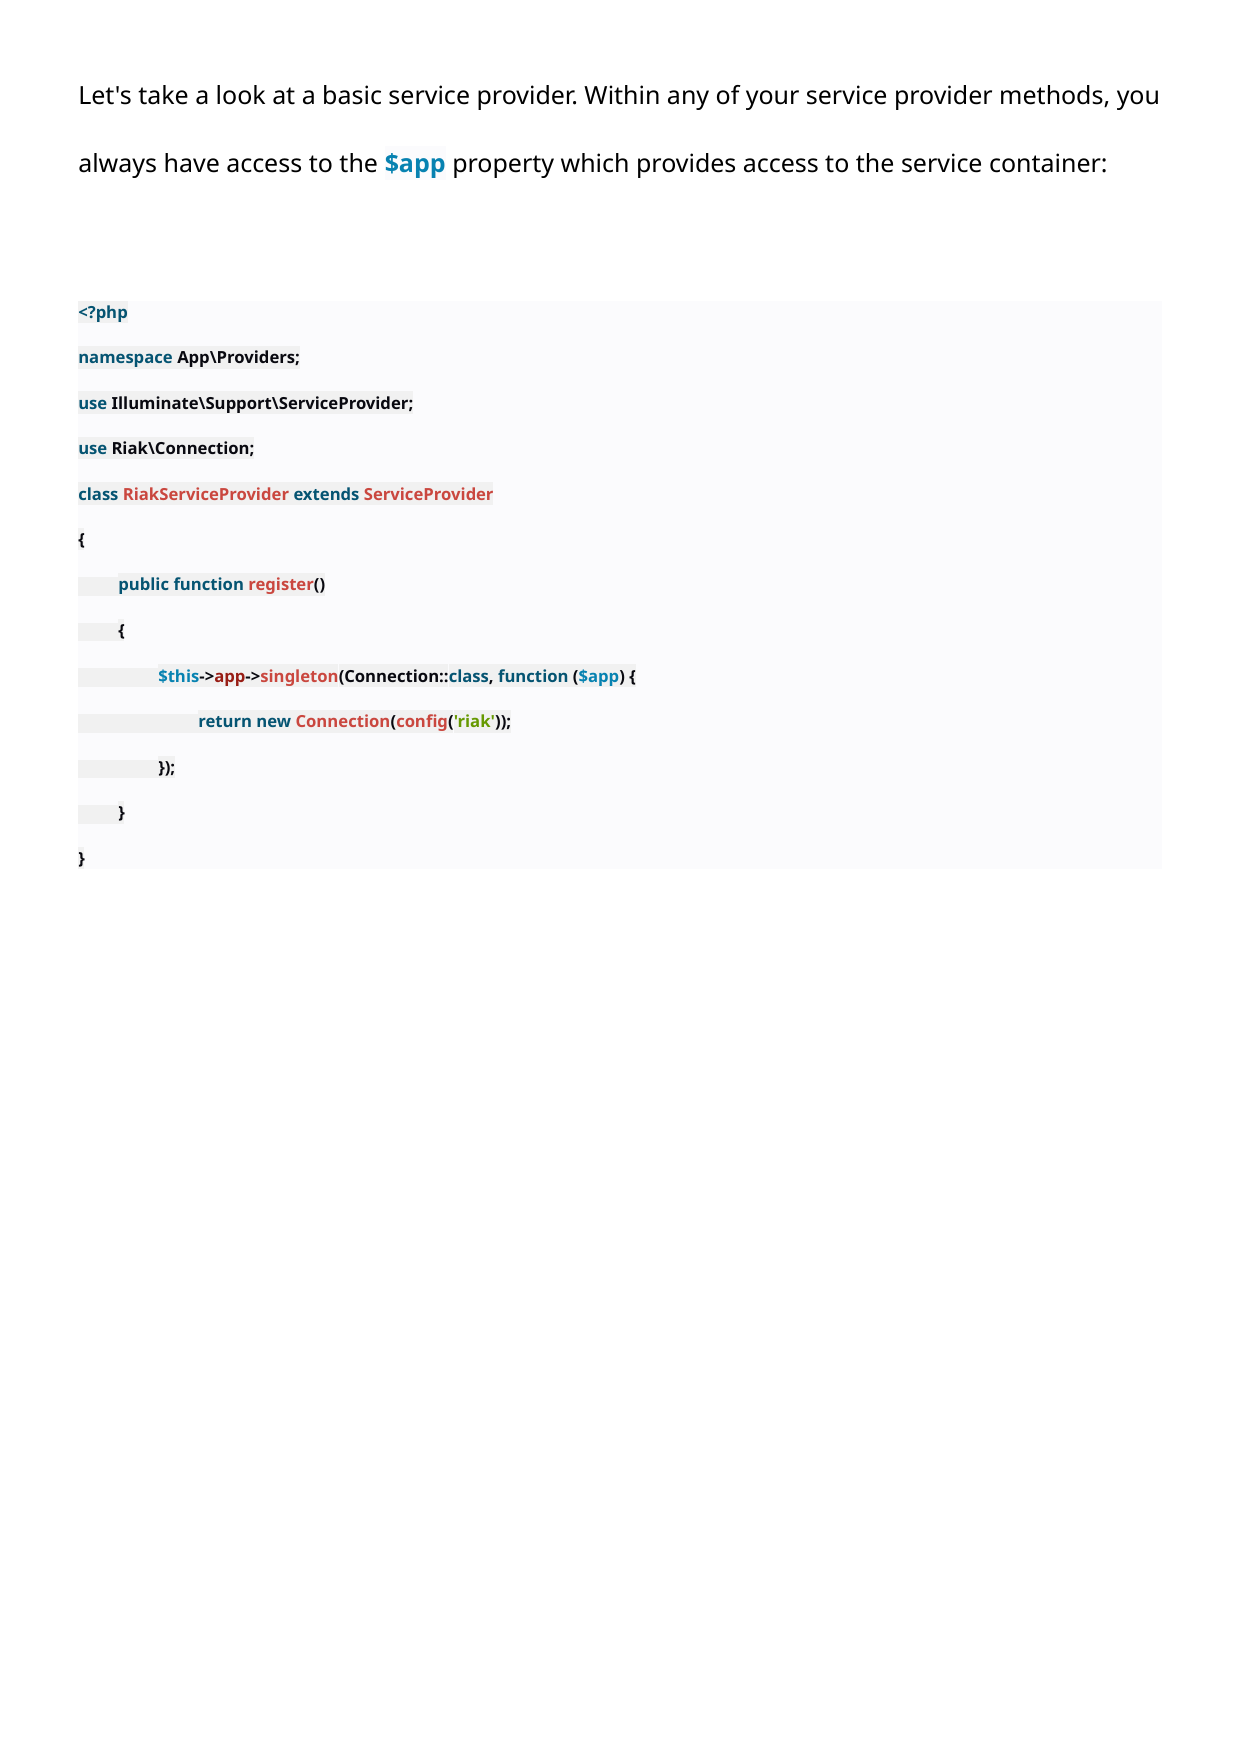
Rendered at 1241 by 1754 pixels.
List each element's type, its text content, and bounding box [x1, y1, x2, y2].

text use Riak\Connection; [78, 437, 1162, 459]
text Let's take a look at a basic service provider. Within any of your service provider methods, you always have access to the $app property which provides access to the service container: [78, 78, 1162, 180]
text } [78, 847, 1162, 869]
text { [78, 528, 1162, 550]
text { [78, 619, 1162, 641]
text $this->app->singleton(Connection::class, function ($app) { [78, 664, 1162, 687]
text return new Connection(config('riak')); [78, 710, 1162, 733]
text public function register() [78, 573, 1162, 596]
text <?php namespace App\Providers; [78, 301, 1162, 369]
text }); [78, 756, 1162, 778]
text } [78, 801, 1162, 824]
text class RiakServiceProvider extends ServiceProvider [78, 482, 1162, 505]
text use Illuminate\Support\ServiceProvider; [78, 391, 1162, 414]
